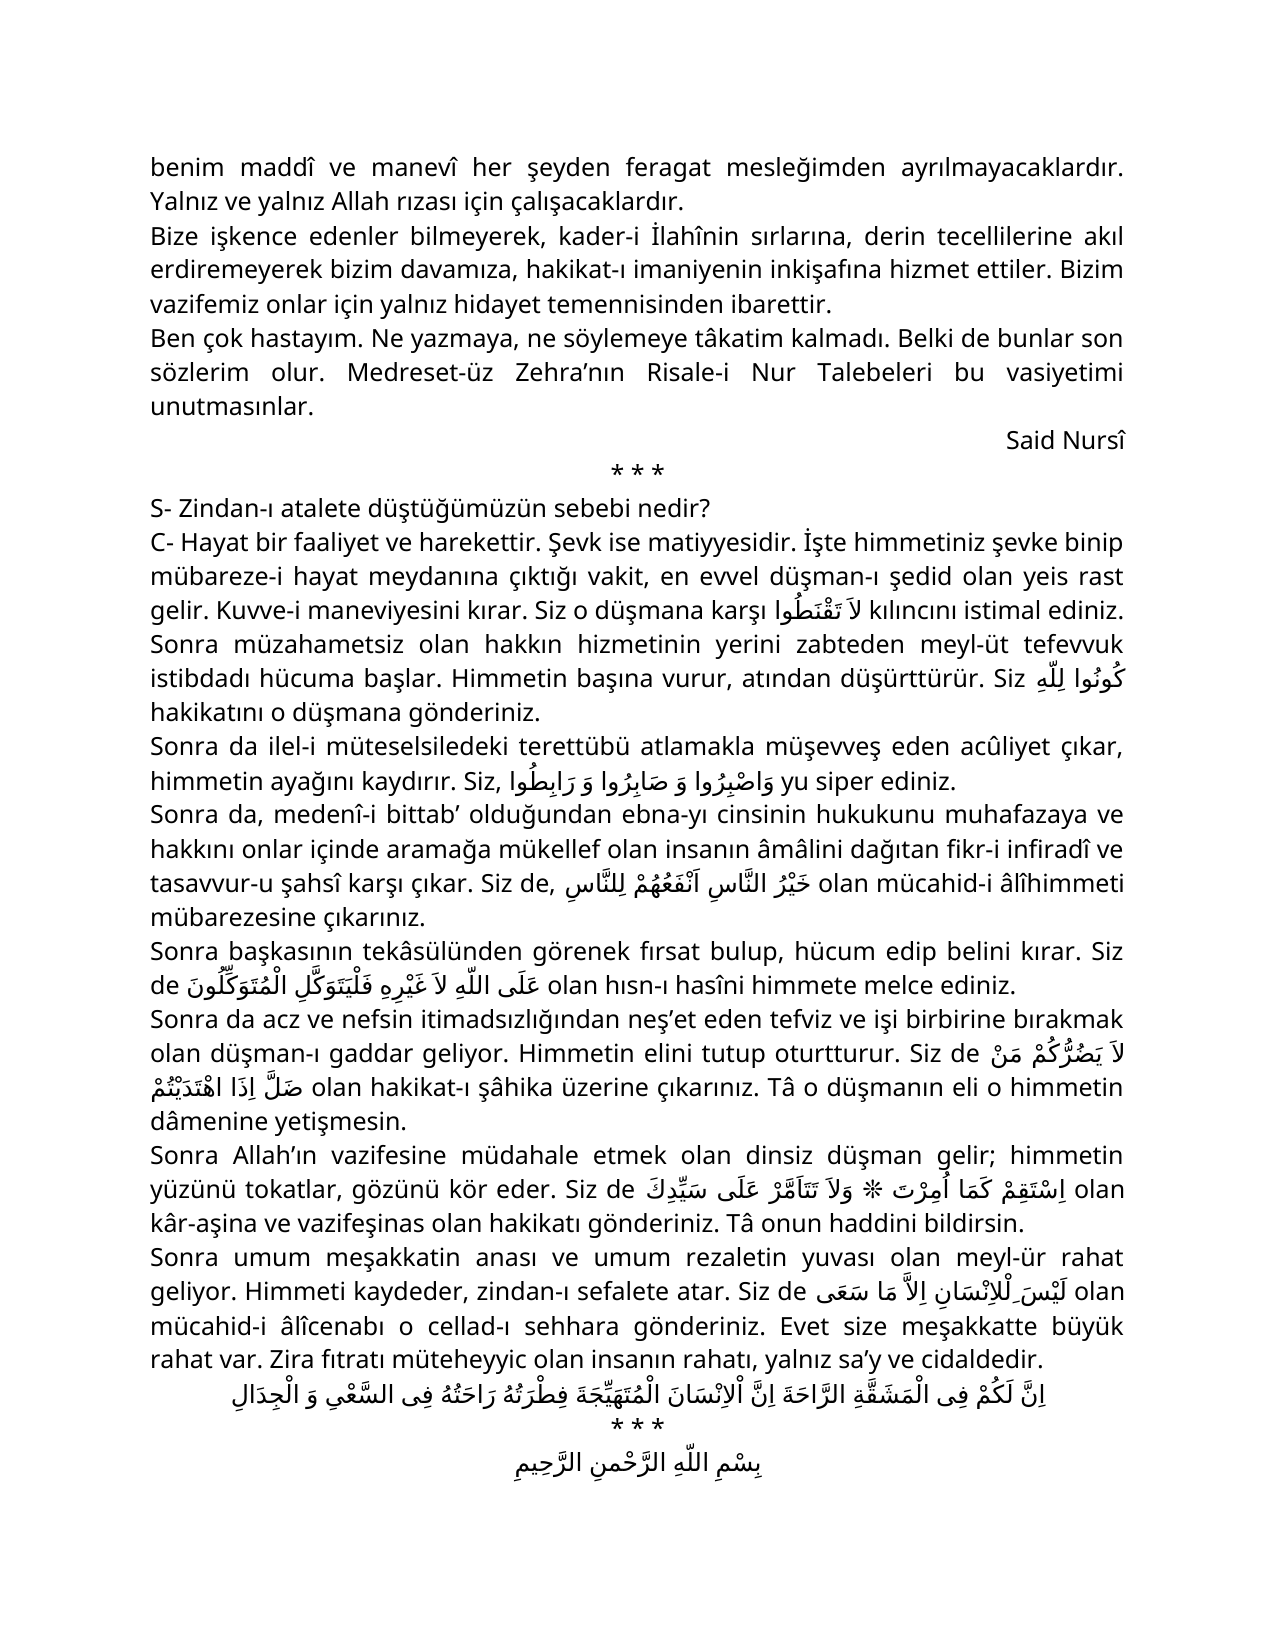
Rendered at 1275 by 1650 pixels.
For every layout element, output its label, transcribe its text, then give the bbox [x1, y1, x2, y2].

text * * * [150, 1410, 1125, 1444]
text Bize işkence edenler bilmeyerek, kader-i İlahînin sırlarına, derin tecellilerine akıl erdiremeyerek bizim davamıza, hakikat-ı imaniyenin inkişafına hizmet ettiler. Bizim vazifemiz onlar için yalnız hidayet temennisinden ibarettir. [150, 218, 1125, 320]
text Sonra başkasının tekâsülünden görenek fırsat bulup, hücum edip belini kırar. Siz de عَلَى اللّهِ لاَ غَيْرِهِ فَلْيَتَوَكَّلِ الْمُتَوَكِّلُونَ olan hısn-ı hasîni himmete melce ediniz. [150, 933, 1125, 1002]
text Sonra umum meşakkatin anası ve umum rezaletin yuvası olan meyl-ür rahat geliyor. Himmeti kaydeder, zindan-ı sefalete atar. Siz de لَيْسَ ِلْلاِنْسَانِ اِلاَّ مَا سَعَى olan mücahid-i âlîcenabı o cellad-ı sehhara gönderiniz. Evet size meşakkatte büyük rahat var. Zira fıtratı müteheyyic olan insanın rahatı, yalnız sa’y ve cidaldedir. [150, 1240, 1125, 1376]
text Sonra da, medenî-i bittab’ olduğundan ebna-yı cinsinin hukukunu muhafazaya ve hakkını onlar içinde aramağa mükellef olan insanın âmâlini dağıtan fikr-i infiradî ve tasavvur-u şahsî karşı çıkar. Siz de, خَيْرُ النَّاسِ اَنْفَعُهُمْ لِلنَّاسِ olan mücahid-i âlîhimmeti mübarezesine çıkarınız. [150, 797, 1125, 933]
text Sonra müzahametsiz olan hakkın hizmetinin yerini zabteden meyl-üt tefevvuk istibdadı hücuma başlar. Himmetin başına vurur, atından düşürttürür. Siz كُونُوا لِلّهِ hakikatını o düşmana gönderiniz. [150, 627, 1125, 729]
text S- Zindan-ı atalete düştüğümüzün sebebi nedir? [150, 491, 1125, 525]
text Sonra da ilel-i müteselsiledeki terettübü atlamakla müşevveş eden acûliyet çıkar, himmetin ayağını kaydırır. Siz, وَاصْبِرُوا وَ صَابِرُوا وَ رَابِطُوا yu siper ediniz. [150, 729, 1125, 797]
text C- Hayat bir faaliyet ve harekettir. Şevk ise matiyyesidir. İşte himmetiniz şevke binip mübareze-i hayat meydanına çıktığı vakit, en evvel düşman-ı şedid olan yeis rast gelir. Kuvve-i maneviyesini kırar. Siz o düşmana karşı لاَ تَقْنَطُوا kılıncını istimal ediniz. [150, 525, 1125, 627]
text Sonra da acz ve nefsin itimadsızlığından neş’et eden tefviz ve işi birbirine bırakmak olan düşman-ı gaddar geliyor. Himmetin elini tutup oturtturur. Siz de لاَ يَضُرُّكُمْ مَنْ ضَلَّ اِذَا اهْتَدَيْتُمْ olan hakikat-ı şâhika üzerine çıkarınız. Tâ o düşmanın eli o himmetin dâmenine yetişmesin. [150, 1002, 1125, 1138]
text اِنَّ لَكُمْ فِى الْمَشَقَّةِ الرَّاحَةَ اِنَّ اْلاِنْسَانَ الْمُتَهَيِّجَةَ فِطْرَتُهُ رَاحَتُهُ فِى السَّعْىِ وَ الْجِدَالِ [150, 1376, 1125, 1410]
text Ben çok hastayım. Ne yazmaya, ne söylemeye tâkatim kalmadı. Belki de bunlar son sözlerim olur. Medreset-üz Zehra’nın Risale-i Nur Talebeleri bu vasiyetimi unutmasınlar. [150, 320, 1125, 422]
text benim maddî ve manevî her şeyden feragat mesleğimden ayrılmayacaklardır. Yalnız ve yalnız Allah rızası için çalışacaklardır. [150, 150, 1125, 218]
text * * * [150, 457, 1125, 491]
text Sonra Allah’ın vazifesine müdahale etmek olan dinsiz düşman gelir; himmetin yüzünü tokatlar, gözünü kör eder. Siz de اِسْتَقِمْ كَمَا اُمِرْتَ ❊ وَلاَ تَتَاَمَّرْ عَلَى سَيِّدِكَ olan kâr-aşina ve vazifeşinas olan hakikatı gönderiniz. Tâ onun haddini bildirsin. [150, 1138, 1125, 1240]
text بِسْمِ اللّهِ الرَّحْمنِ الرَّحِيمِ [150, 1444, 1125, 1478]
text Said Nursî [150, 422, 1125, 457]
